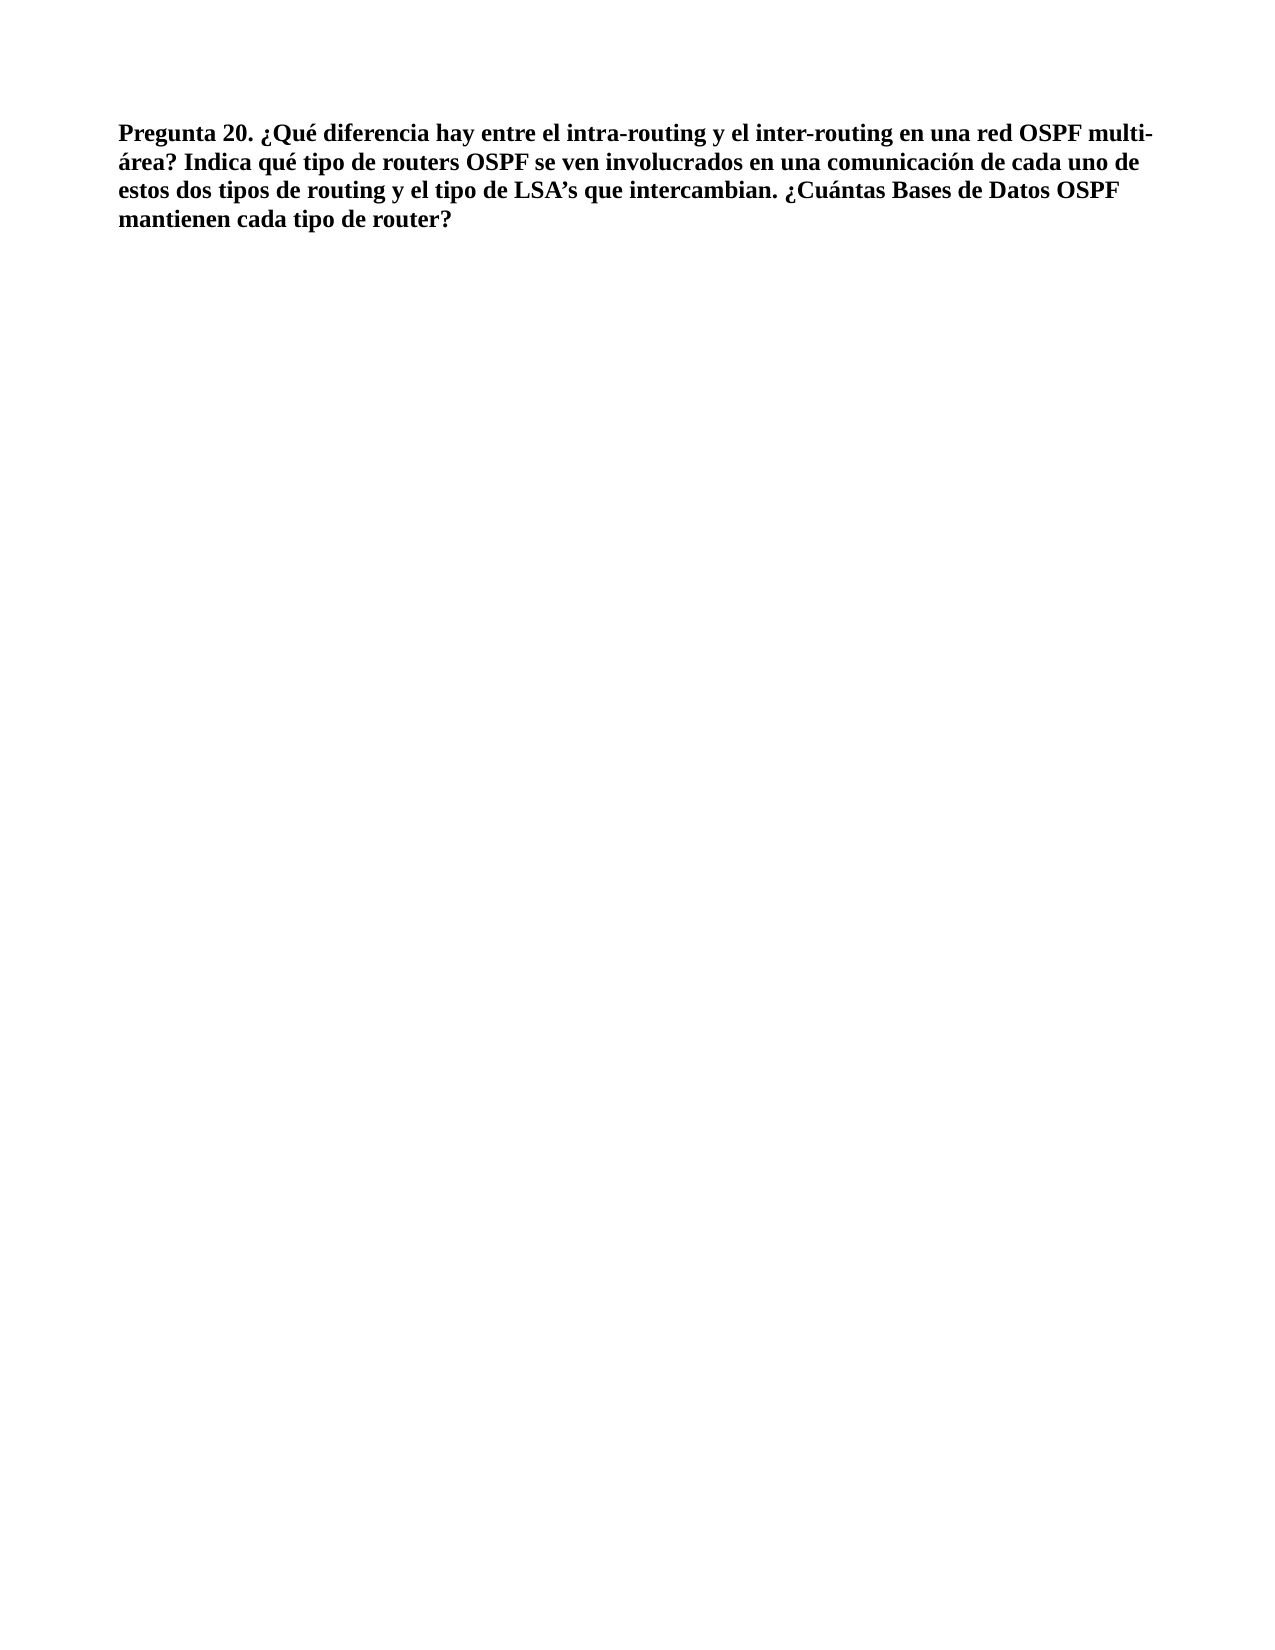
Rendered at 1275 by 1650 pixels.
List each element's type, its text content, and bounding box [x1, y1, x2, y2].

text Pregunta 20. ¿Qué diferencia hay entre el intra-routing y el inter-routing en una red OSPF multi- [118, 118, 1157, 147]
text área? Indica qué tipo de routers OSPF se ven involucrados en una comunicación de cada uno de estos dos tipos de routing y el tipo de LSA’s que intercambian. ¿Cuántas Bases de Datos OSPF mantienen cada tipo de router? [118, 147, 1157, 233]
